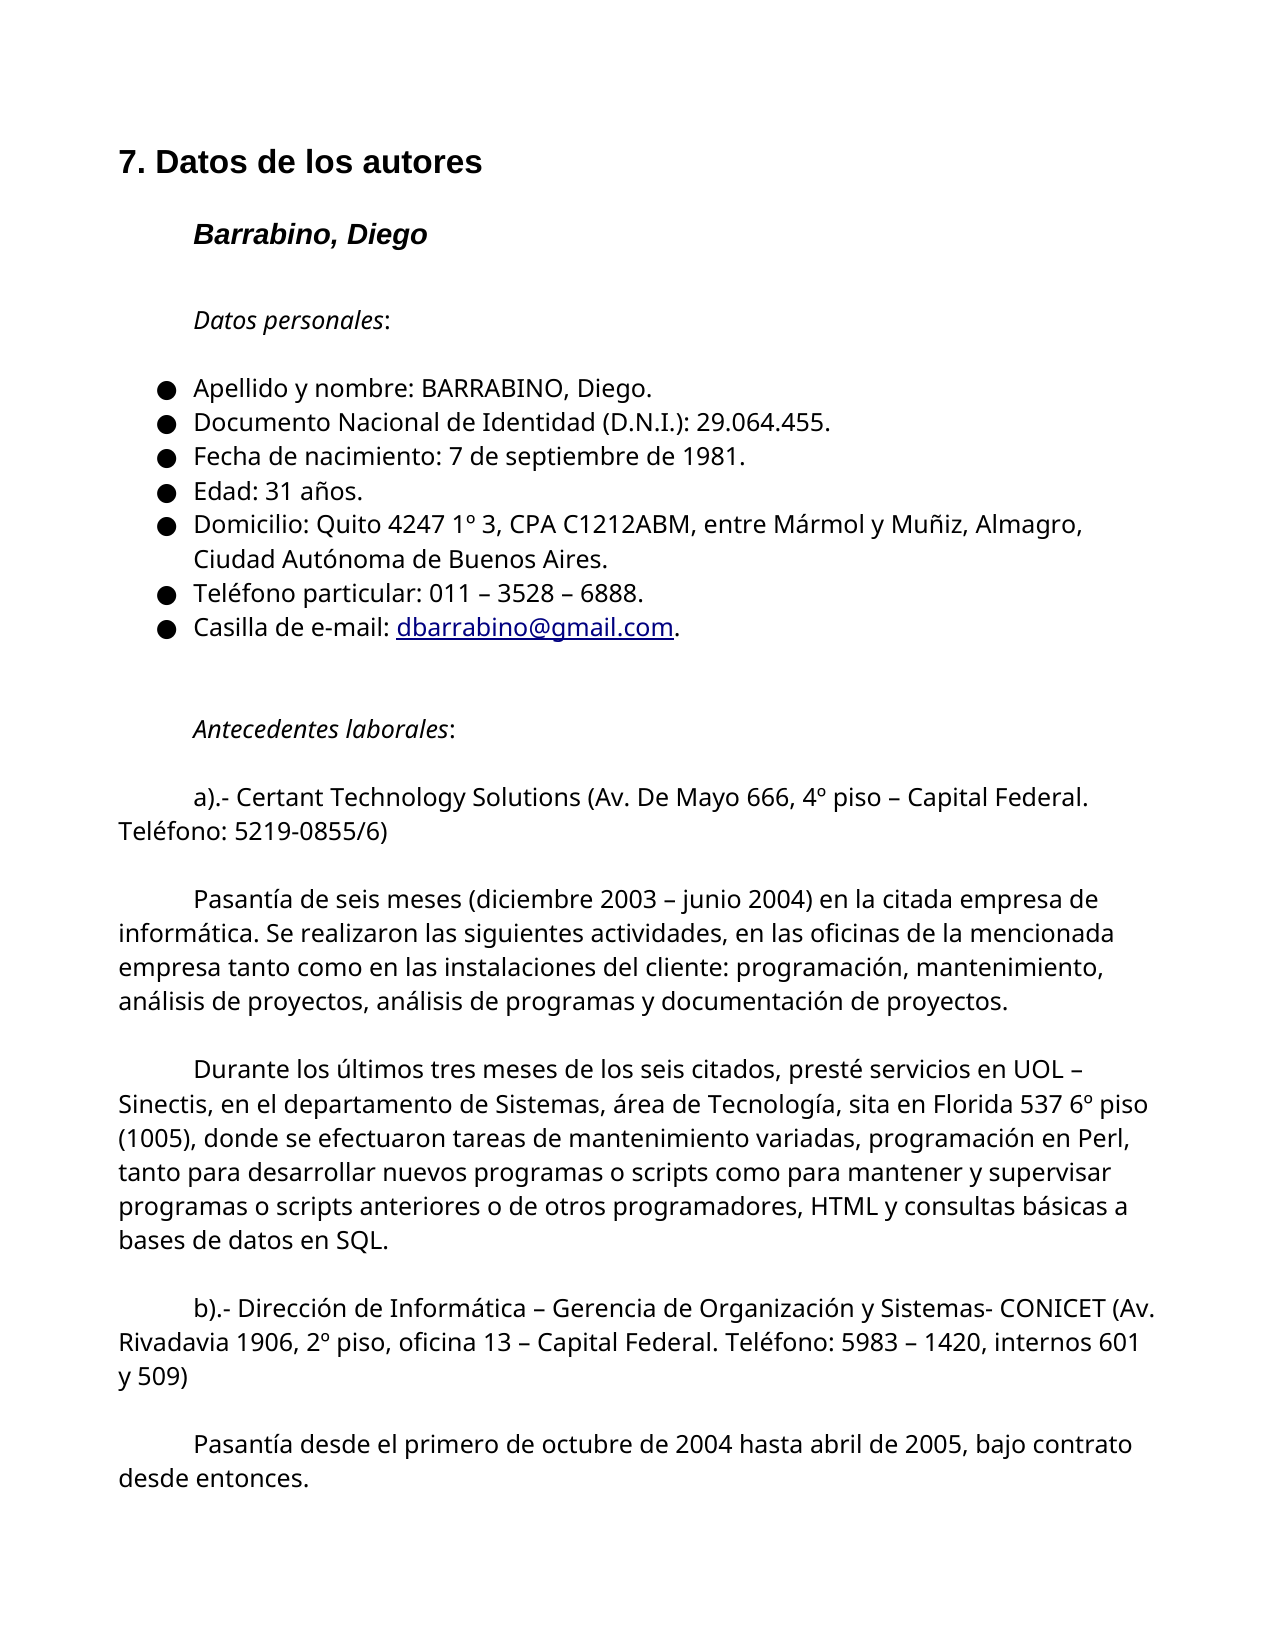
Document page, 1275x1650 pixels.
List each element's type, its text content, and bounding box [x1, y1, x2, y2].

subtitle 7. Datos de los autores [118, 143, 1157, 180]
list Casilla de e-mail: dbarrabino@gmail.com. [156, 609, 1157, 643]
text Durante los últimos tres meses de los seis citados, presté servicios en UOL – Sinectis, en el departamento de Sistemas, área de Tecnología, sita en Florida 537 6º piso (1005), donde se efectuaron tareas de mantenimiento variadas, programación en Perl, tanto para desarrollar nuevos programas o scripts como para mantener y supervisar programas o scripts anteriores o de otros programadores, HTML y consultas básicas a bases de datos en SQL. [118, 1052, 1157, 1257]
text Antecedentes laborales: [118, 712, 1157, 746]
text b).- Dirección de Informática – Gerencia de Organización y Sistemas- CONICET (Av. Rivadavia 1906, 2º piso, oficina 13 – Capital Federal. Teléfono: 5983 – 1420, internos 601 y 509) [118, 1291, 1157, 1393]
list Domicilio: Quito 4247 1º 3, CPA C1212ABM, entre Mármol y Muñiz, Almagro, Ciudad Autónoma de Buenos Aires. [156, 507, 1157, 575]
subtitle Barrabino, Diego [118, 218, 1157, 251]
text Pasantía de seis meses (diciembre 2003 – junio 2004) en la citada empresa de informática. Se realizaron las siguientes actividades, en las oficinas de la mencionada empresa tanto como en las instalaciones del cliente: programación, mantenimiento, análisis de proyectos, análisis de programas y documentación de proyectos. [118, 882, 1157, 1018]
list Documento Nacional de Identidad (D.N.I.): 29.064.455. [156, 405, 1157, 439]
list Teléfono particular: 011 – 3528 – 6888. [156, 575, 1157, 609]
list Edad: 31 años. [156, 473, 1157, 507]
list Fecha de nacimiento: 7 de septiembre de 1981. [156, 439, 1157, 473]
text Pasantía desde el primero de octubre de 2004 hasta abril de 2005, bajo contrato desde entonces. [118, 1427, 1157, 1495]
list Apellido y nombre: BARRABINO, Diego. [156, 371, 1157, 405]
text a).- Certant Technology Solutions (Av. De Mayo 666, 4º piso – Capital Federal. Teléfono: 5219-0855/6) [118, 780, 1157, 848]
text Datos personales: [118, 303, 1157, 337]
